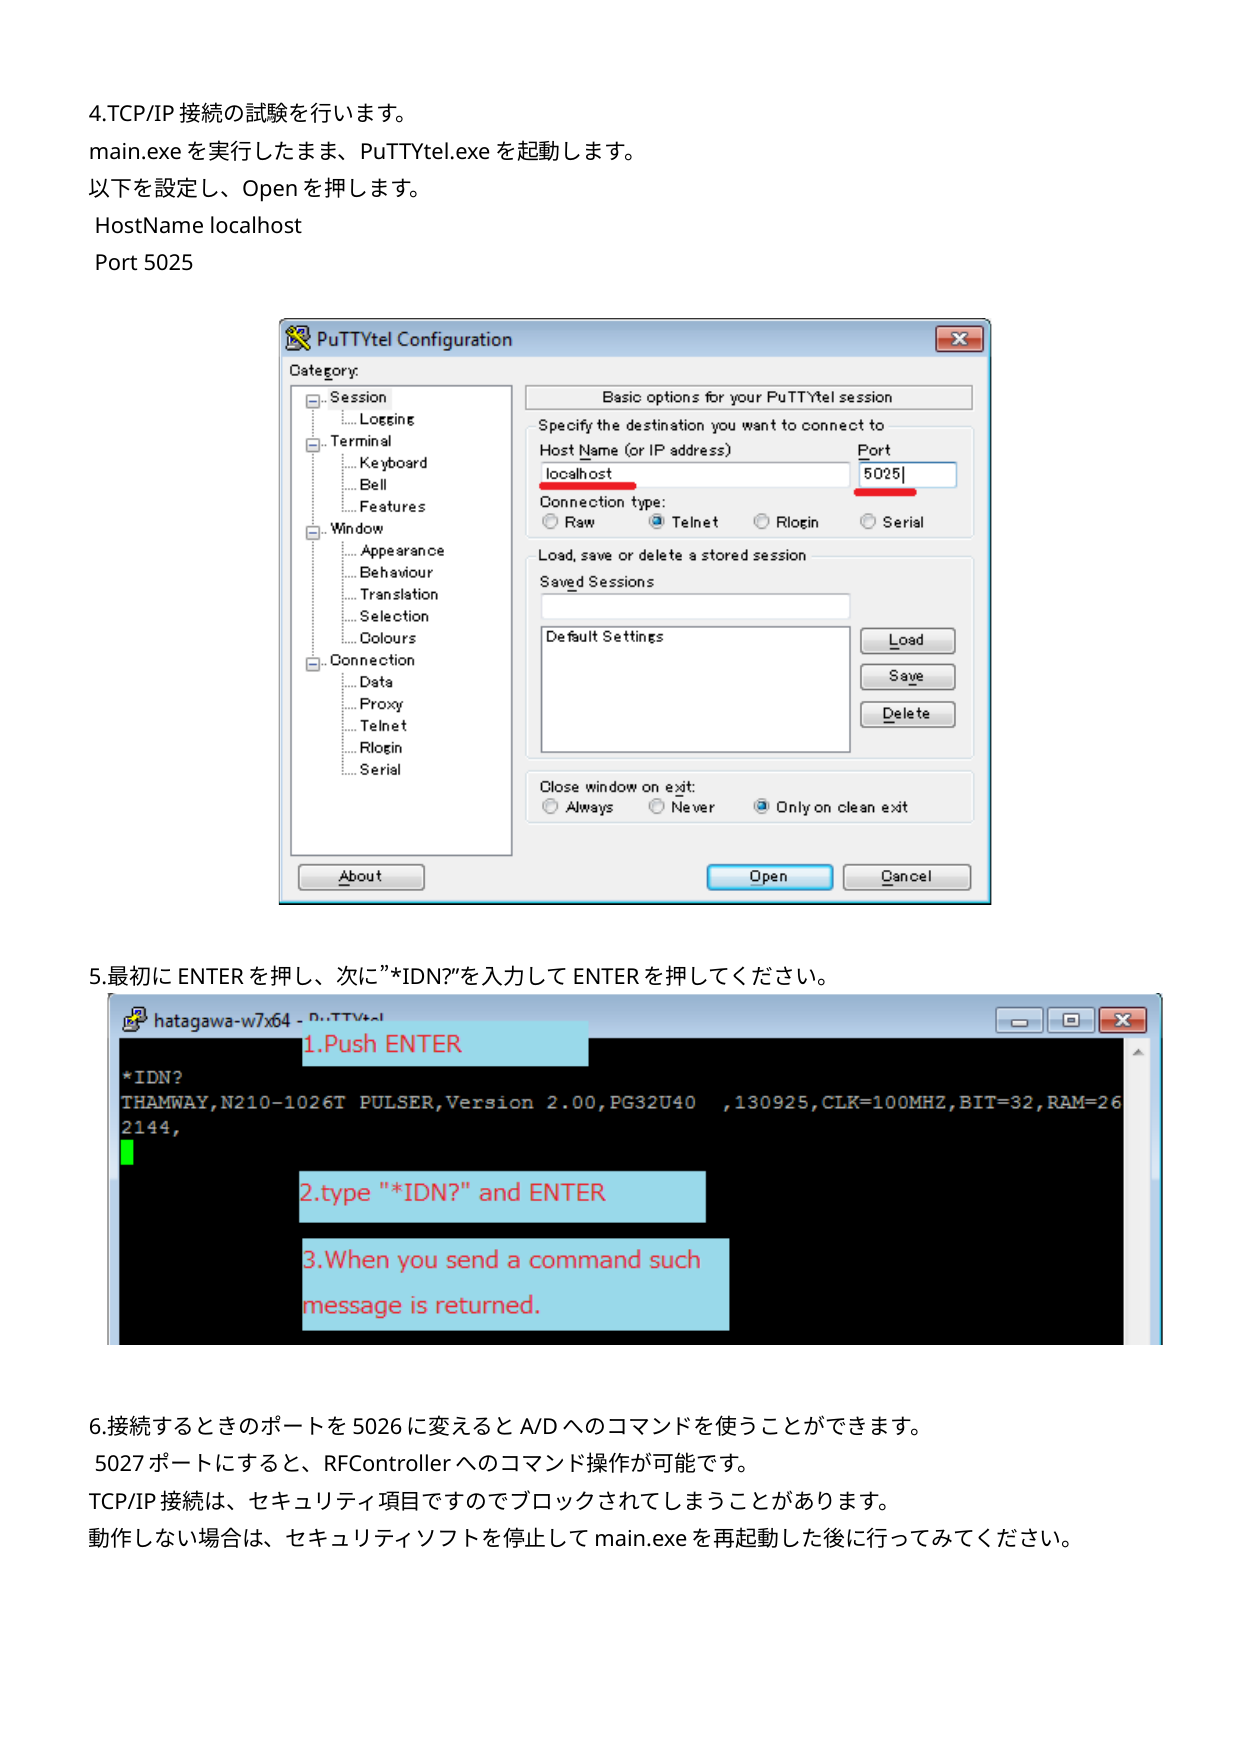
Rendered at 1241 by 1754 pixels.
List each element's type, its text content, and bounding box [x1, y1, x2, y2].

text Port 5025 [89, 243, 1181, 281]
picture [107, 993, 1163, 1345]
text 4.TCP/IP接続の試験を行います。 [89, 93, 1181, 131]
text 6.接続するときのポートを5026に変えるとA/Dへのコマンドを使うことができます。 [89, 1406, 1181, 1443]
text HostName localhost [89, 206, 1181, 243]
picture [278, 318, 992, 905]
text main.exeを実行したまま、PuTTYtel.exeを起動します。 [89, 131, 1181, 168]
text 5.最初にENTERを押し、次に”*IDN?”を入力してENTERを押してください。 [89, 956, 1181, 993]
text 以下を設定し、Openを押します。 [89, 168, 1181, 206]
text 5027ポートにすると、RFControllerへのコマンド操作が可能です。 [89, 1443, 1181, 1481]
text TCP/IP接続は、セキュリティ項目ですのでブロックされてしまうことがあります。 [89, 1481, 1181, 1518]
text 動作しない場合は、セキュリティソフトを停止してmain.exeを再起動した後に行ってみてください。 [89, 1518, 1181, 1556]
